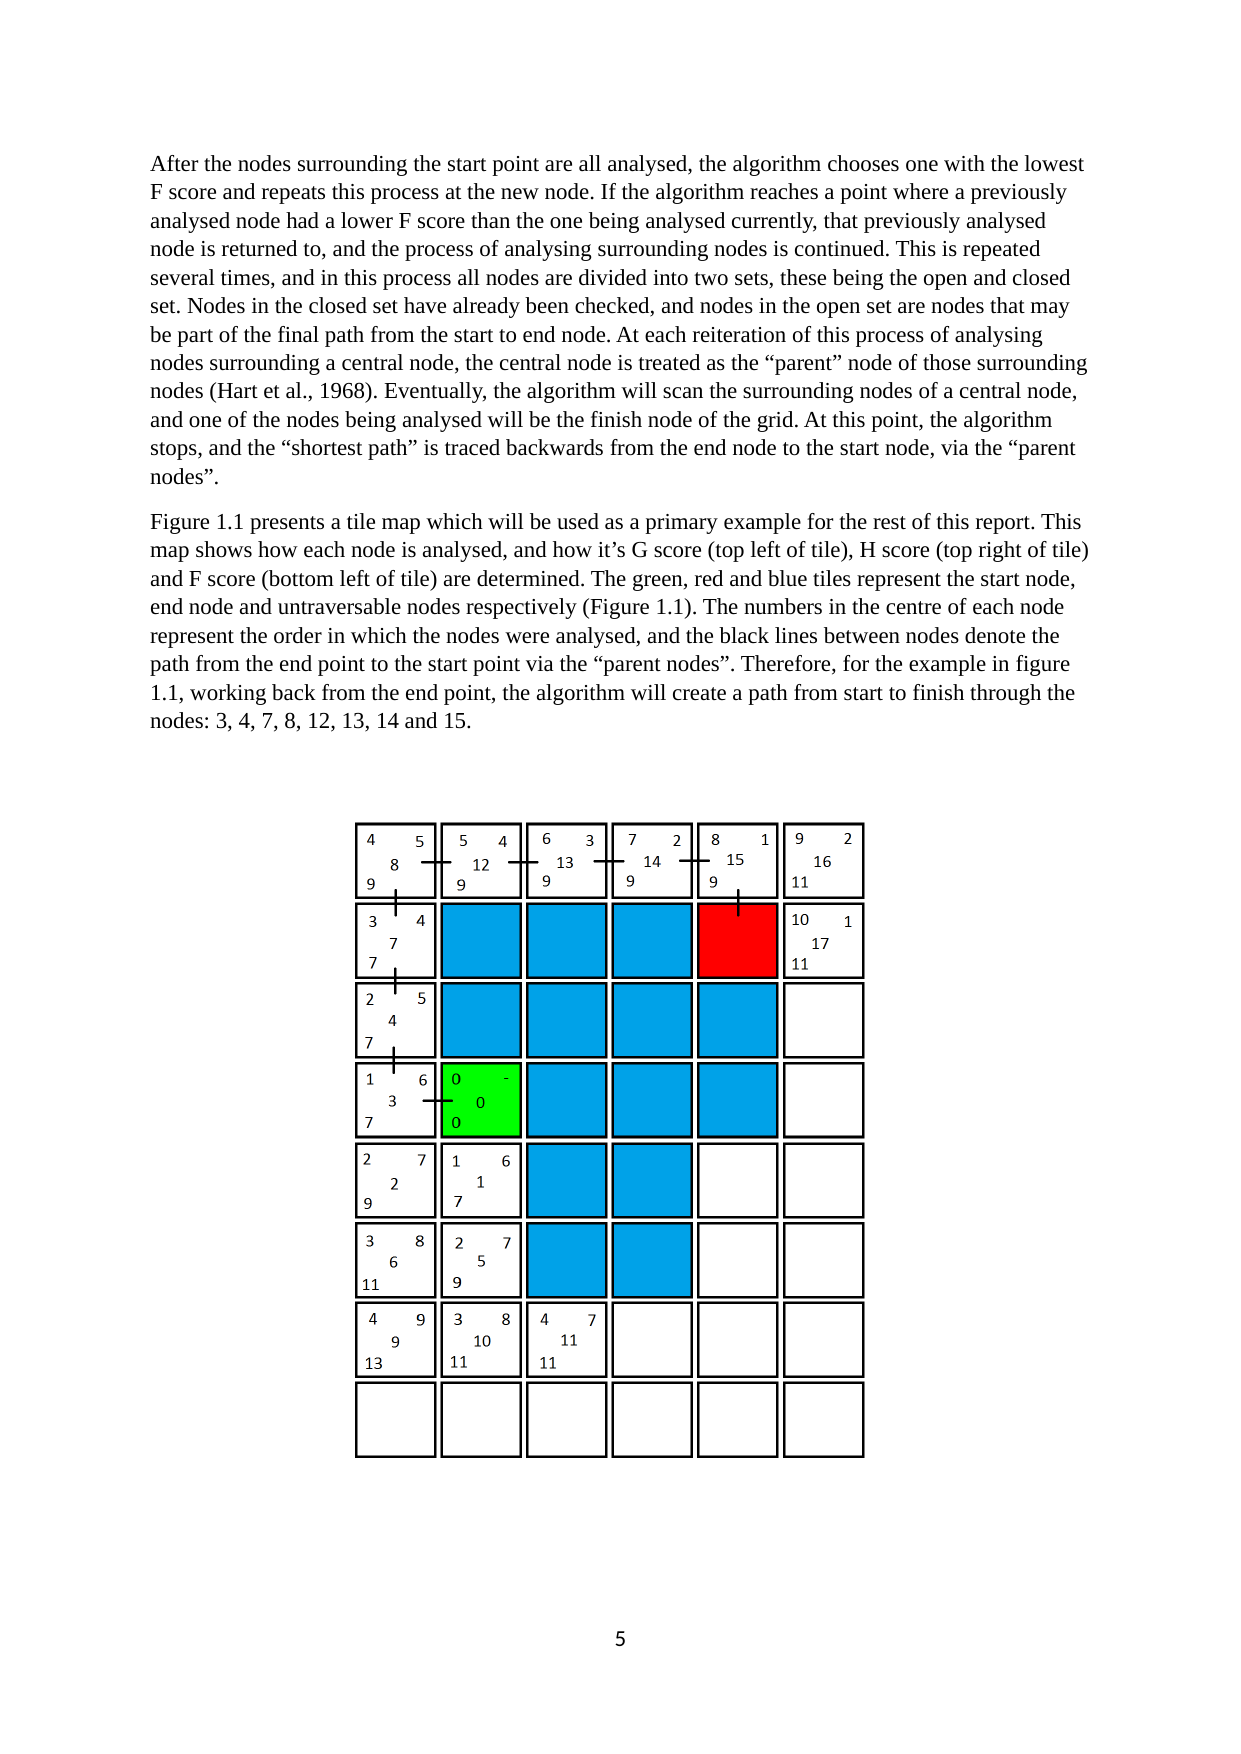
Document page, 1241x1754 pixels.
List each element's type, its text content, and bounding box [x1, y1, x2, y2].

text Figure 1.1 presents a tile map which will be used as a primary example for the rest of this report. This map shows how each node is analysed, and how it’s G score (top left of tile), H score (top right of tile) and F score (bottom left of tile) are determined. The green, red and blue tiles represent the start node, end node and untraversable nodes respectively (Figure 1.1). The numbers in the centre of each node represent the order in which the nodes were analysed, and the black lines between nodes denote the path from the end point to the start point via the “parent nodes”. Therefore, for the example in figure 1.1, working back from the end point, the algorithm will create a path from start to finish through the nodes: 3, 4, 7, 8, 12, 13, 14 and 15. [150, 508, 1090, 733]
picture [313, 779, 942, 1495]
text After the nodes surrounding the start point are all analysed, the algorithm chooses one with the lowest F score and repeats this process at the new node. If the algorithm reaches a point where a previously analysed node had a lower F score than the one being analysed currently, that previously analysed node is returned to, and the process of analysing surrounding nodes is continued. This is repeated several times, and in this process all nodes are divided into two sets, these being the open and closed set. Nodes in the closed set have already been checked, and nodes in the open set are nodes that may be part of the final path from the start to end node. At each reiteration of this process of analysing nodes surrounding a central node, the central node is treated as the “parent” node of those surrounding nodes (Hart et al., 1968). Eventually, the algorithm will scan the surrounding nodes of a central node, and one of the nodes being analysed will be the finish node of the grid. At this point, the algorithm stops, and the “shortest path” is traced backwards from the end node to the start node, via the “parent nodes”. [150, 150, 1090, 489]
